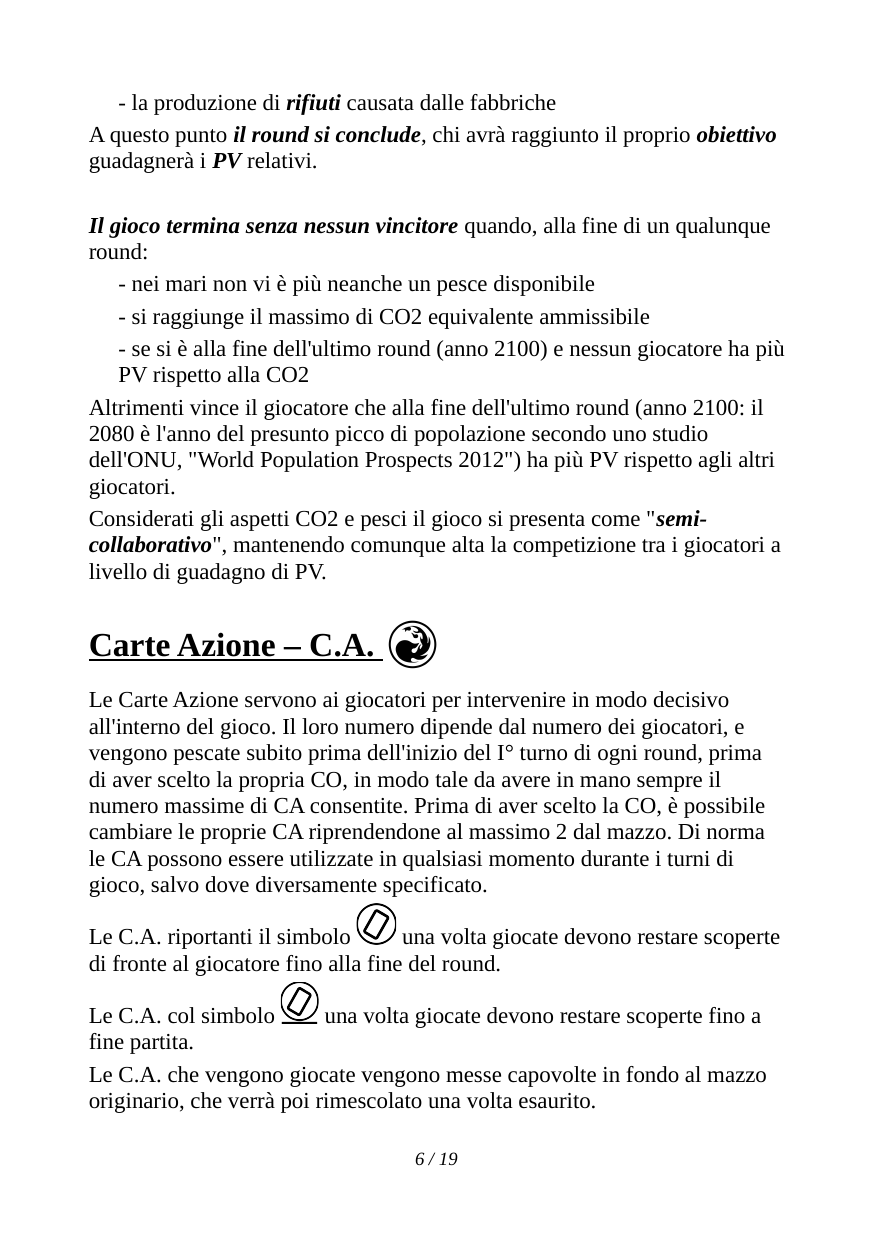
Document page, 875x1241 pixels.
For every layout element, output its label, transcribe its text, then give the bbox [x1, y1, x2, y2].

text - nei mari non vi è più neanche un pesce disponibile [118, 270, 786, 297]
text Le C.A. col simbolo una volta giocate devono restare scoperte fino a fine partita. [88, 982, 786, 1055]
picture [356, 903, 397, 945]
text Le C.A. che vengono giocate vengono messe capovolte in fondo al mazzo originario, che verrà poi rimescolato una volta esaurito. [88, 1061, 786, 1113]
subtitle [88, 660, 382, 674]
picture [382, 615, 443, 674]
text Le C.A. riportanti il simbolo una volta giocate devono restare scoperte di fronte al giocatore fino alla fine del round. [88, 903, 786, 976]
text Considerati gli aspetti CO2 e pesci il gioco si presenta come "semi-collaborativo", mantenendo comunque alta la competizione tra i giocatori a livello di guadagno di PV. [88, 505, 786, 584]
text - si raggiunge il massimo di CO2 equivalente ammissibile [118, 303, 786, 329]
subtitle [443, 615, 786, 674]
subtitle Carte Azione – C.A. [88, 615, 382, 659]
text Le Carte Azione servono ai giocatori per intervenire in modo decisivo all'interno del gioco. Il loro numero dipende dal numero dei giocatori, e vengono pescate subito prima dell'inizio del I° turno di ogni round, prima di aver scelto la propria CO, in modo tale da avere in mano sempre il numero massime di CA consentite. Prima di aver scelto la CO, è possibile cambiare le proprie CA riprendendone al massimo 2 dal mazzo. Di norma le CA possono essere utilizzate in qualsiasi momento durante i turni di gioco, salvo dove diversamente specificato. [88, 687, 786, 897]
text Altrimenti vince il giocatore che alla fine dell'ultimo round (anno 2100: il 2080 è l'anno del presunto picco di popolazione secondo uno studio dell'ONU, "World Population Prospects 2012") ha più PV rispetto agli altri giocatori. [88, 394, 786, 499]
text - la produzione di rifiuti causata dalle fabbriche [118, 88, 786, 115]
text Il gioco termina senza nessun vincitore quando, alla fine di un qualunque round: [88, 212, 786, 264]
text - se si è alla fine dell'ultimo round (anno 2100) e nessun giocatore ha più PV rispetto alla CO2 [118, 335, 786, 388]
picture [280, 982, 319, 1024]
text A questo punto il round si conclude, chi avrà raggiunto il proprio obiettivo guadagnerà i PV relativi. [88, 121, 786, 173]
